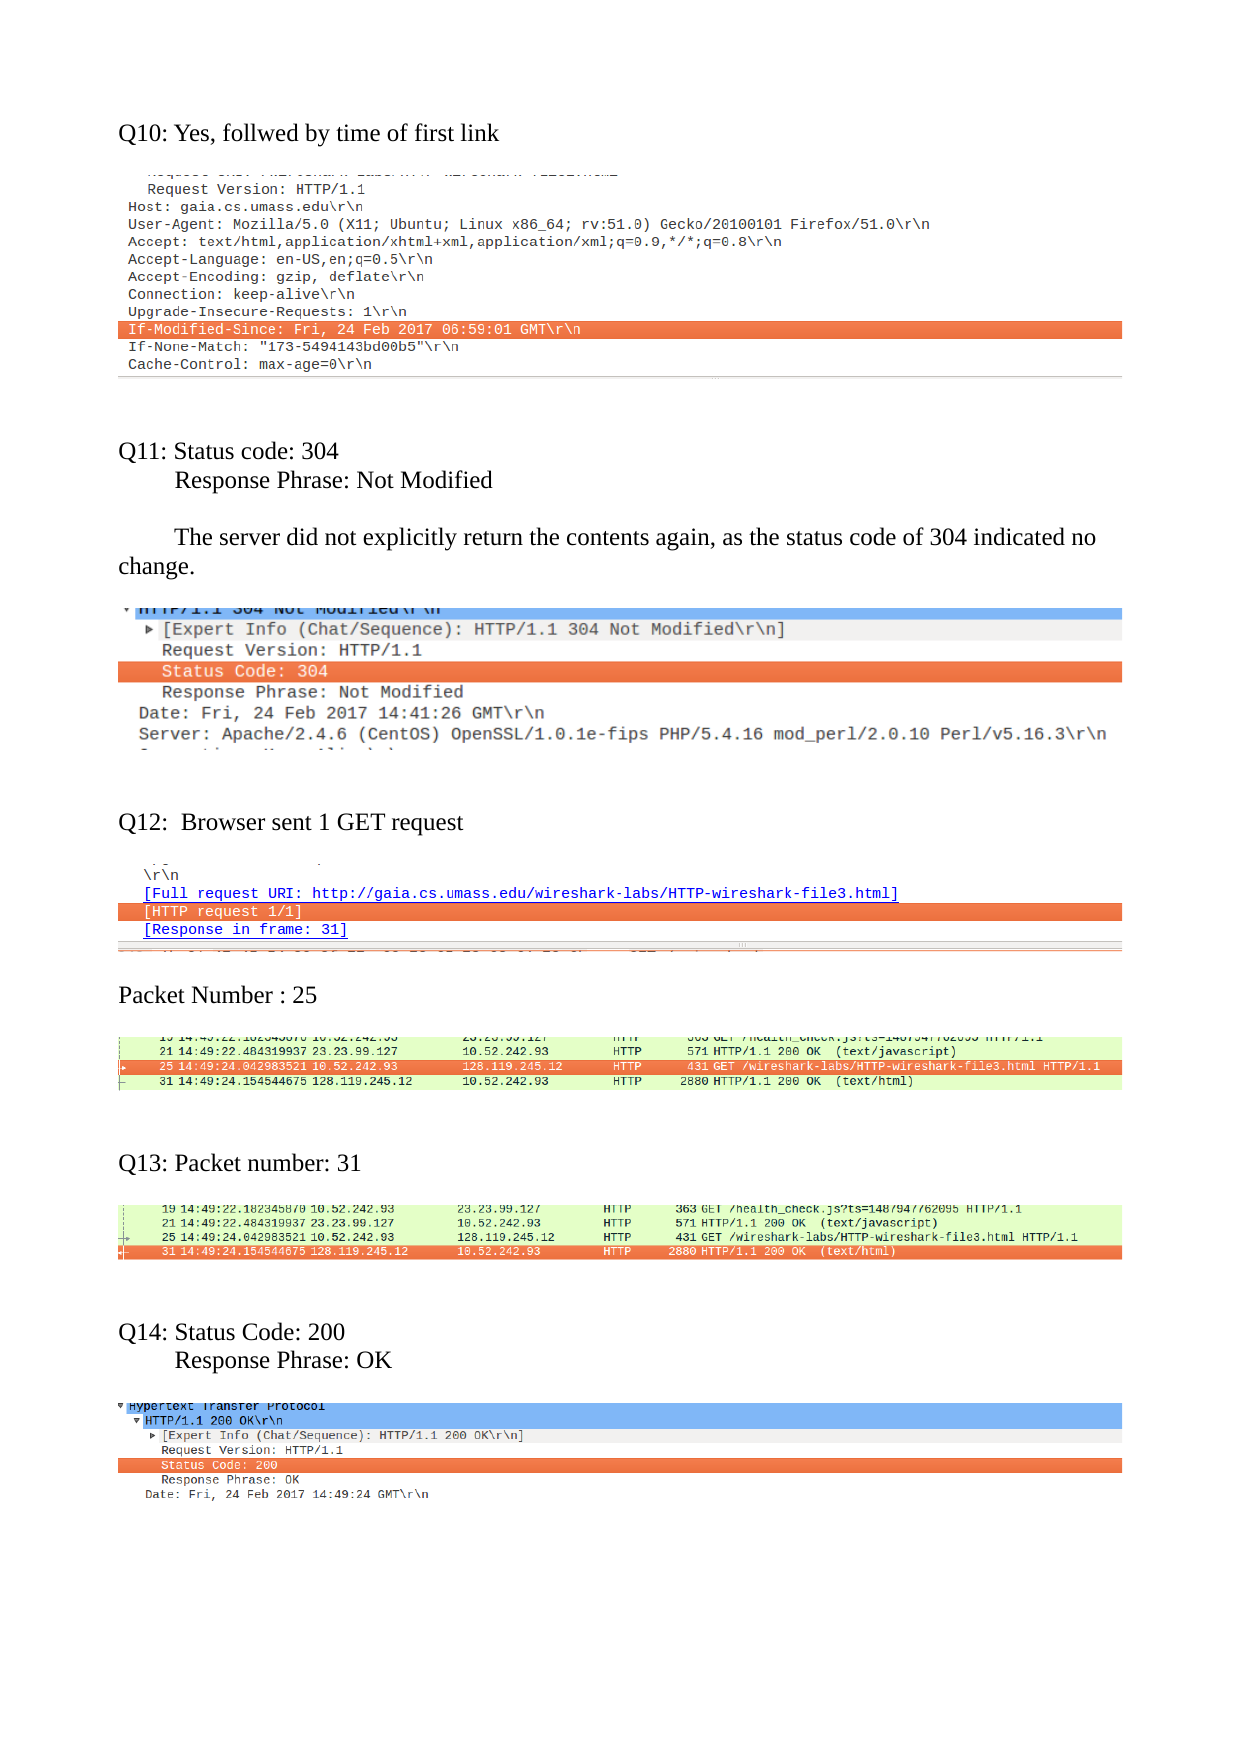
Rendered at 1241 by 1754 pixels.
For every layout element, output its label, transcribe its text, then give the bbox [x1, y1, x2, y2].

picture [118, 1037, 1123, 1091]
picture [118, 175, 1123, 379]
text The server did not explicitly return the contents again, as the status code of 304 indicated no change. [118, 522, 1122, 580]
picture [118, 1403, 1123, 1502]
picture [118, 1205, 1123, 1260]
text Packet Number : 25 [118, 980, 1122, 1009]
picture [118, 864, 1123, 952]
text Q13: Packet number: 31 [118, 1148, 1122, 1176]
text Q12: Browser sent 1 GET request [118, 807, 1122, 836]
text Q11: Status code: 304 [118, 436, 1122, 465]
text Q10: Yes, follwed by time of first link [118, 118, 1122, 147]
text Response Phrase: Not Modified [118, 465, 1122, 494]
text Q14: Status Code: 200 [118, 1317, 1122, 1346]
picture [118, 608, 1123, 750]
text Response Phrase: OK [118, 1346, 1122, 1374]
